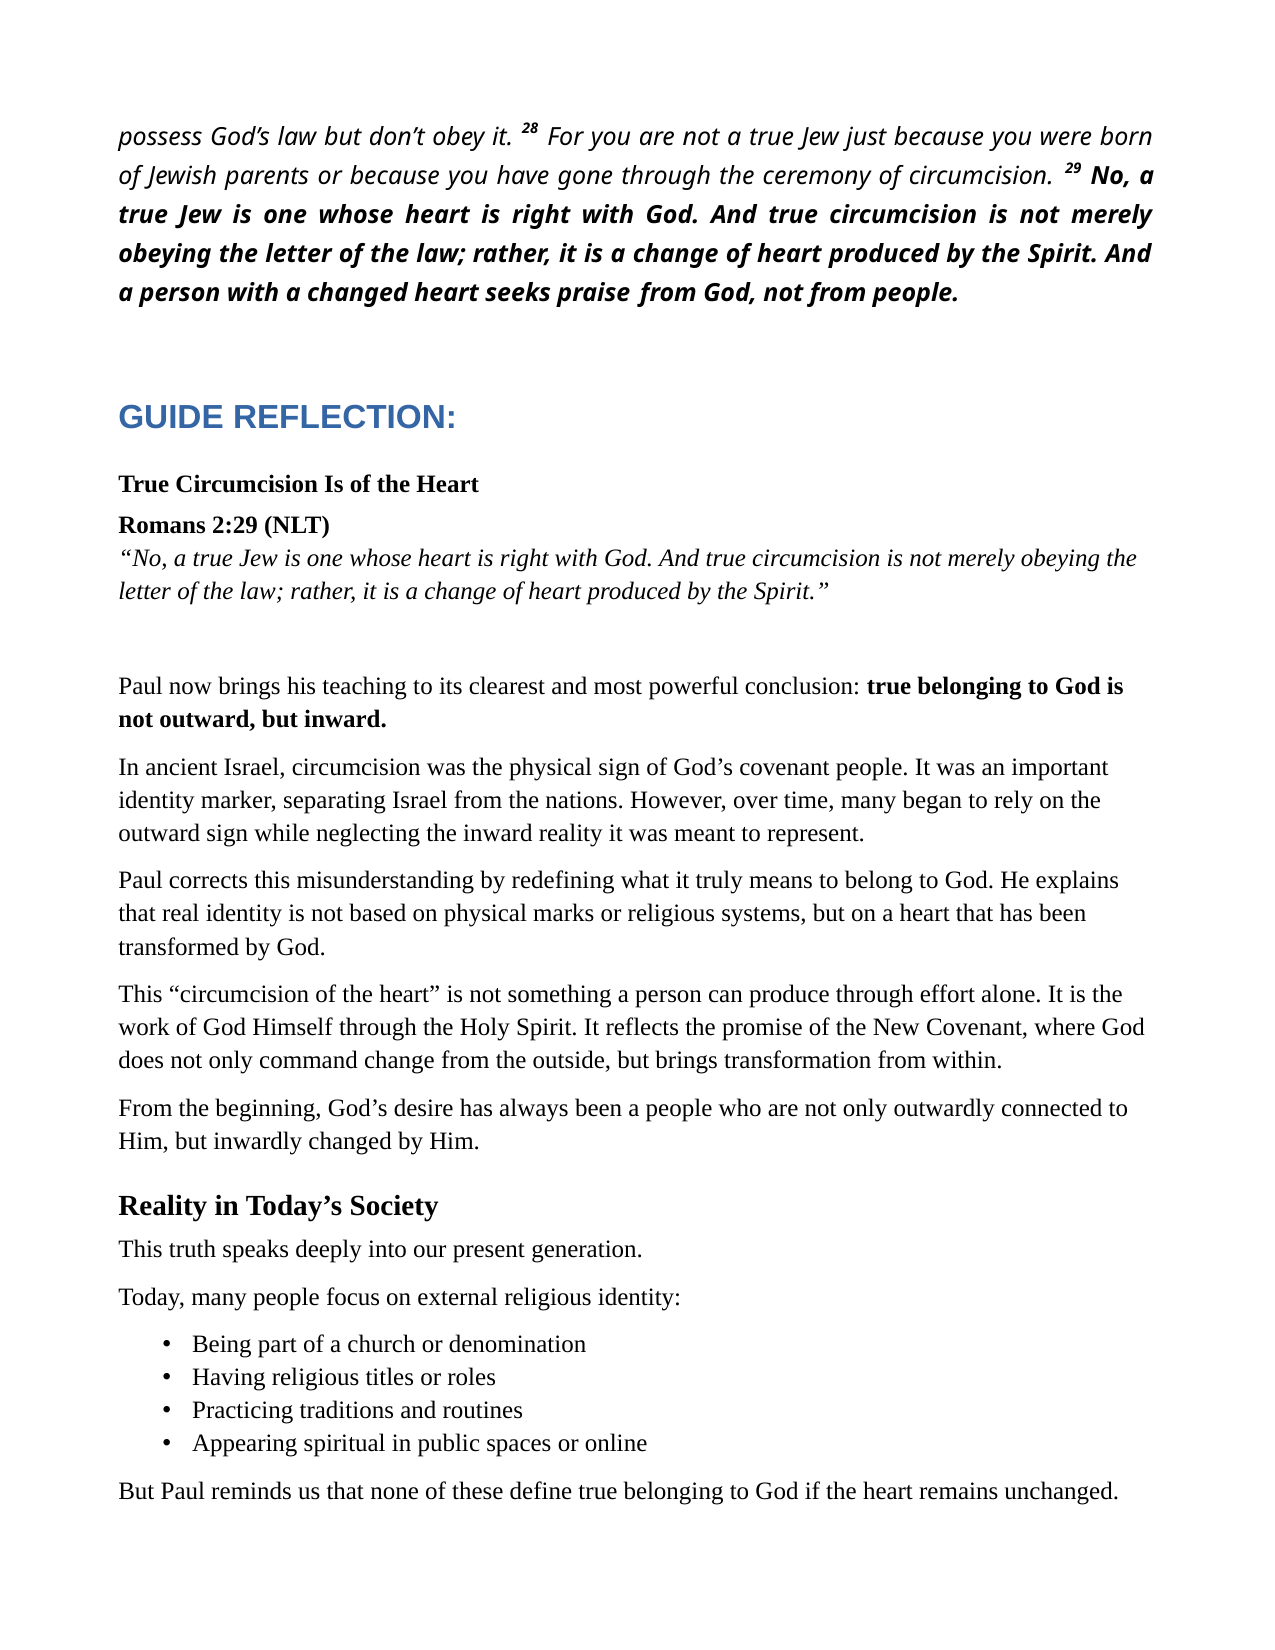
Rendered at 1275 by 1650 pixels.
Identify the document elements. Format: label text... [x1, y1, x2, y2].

text But Paul reminds us that none of these define true belonging to God if the heart remains unchanged. [118, 1476, 1157, 1505]
text This “circumcision of the heart” is not something a person can produce through effort alone. It is the work of God Himself through the Holy Spirit. It reflects the promise of the New Covenant, where God does not only command change from the outside, but brings transformation from within. [118, 979, 1157, 1074]
text This truth speaks deeply into our present generation. [118, 1234, 1157, 1263]
text From the beginning, God’s desire has always been a people who are not only outwardly connected to Him, but inwardly changed by Him. [118, 1093, 1157, 1154]
text In ancient Israel, circumcision was the physical sign of God’s covenant people. It was an important identity marker, separating Israel from the nations. However, over time, many began to rely on the outward sign while neglecting the inward reality it was meant to represent. [118, 752, 1157, 847]
list Practicing traditions and routines [162, 1395, 1157, 1424]
list Being part of a church or denomination [162, 1329, 1157, 1358]
text Romans 2:29 (NLT) “No, a true Jew is one whose heart is right with God. And true circumcision is not merely obeying the letter of the law; rather, it is a change of heart produced by the Spirit.” [118, 510, 1157, 605]
list Appearing spiritual in public spaces or online [162, 1428, 1157, 1457]
text Today, many people focus on external religious identity: [118, 1282, 1157, 1310]
text Paul now brings his teaching to its clearest and most powerful conclusion: true belonging to God is not outward, but inward. [118, 671, 1157, 733]
subtitle GUIDE REFLECTION: [118, 397, 1157, 435]
text Paul corrects this misunderstanding by redefining what it truly means to belong to God. He explains that real identity is not based on physical marks or religious systems, but on a heart that has been transformed by God. [118, 866, 1157, 960]
list Having religious titles or roles [162, 1362, 1157, 1391]
subtitle True Circumcision Is of the Heart [118, 469, 1157, 497]
subtitle Reality in Today’s Society [118, 1188, 1157, 1222]
text possess God’s law but don’t obey it. 28 For you are not a true Jew just because you were born of Jewish parents or because you have gone through the ceremony of circumcision. 29 No, a true Jew is one whose heart is right with God. And true circumcision is not merely obeying the letter of the law; rather, it is a change of heart produced by the Spirit. And a person with a changed heart seeks praise from God, not from people. [118, 118, 1157, 309]
